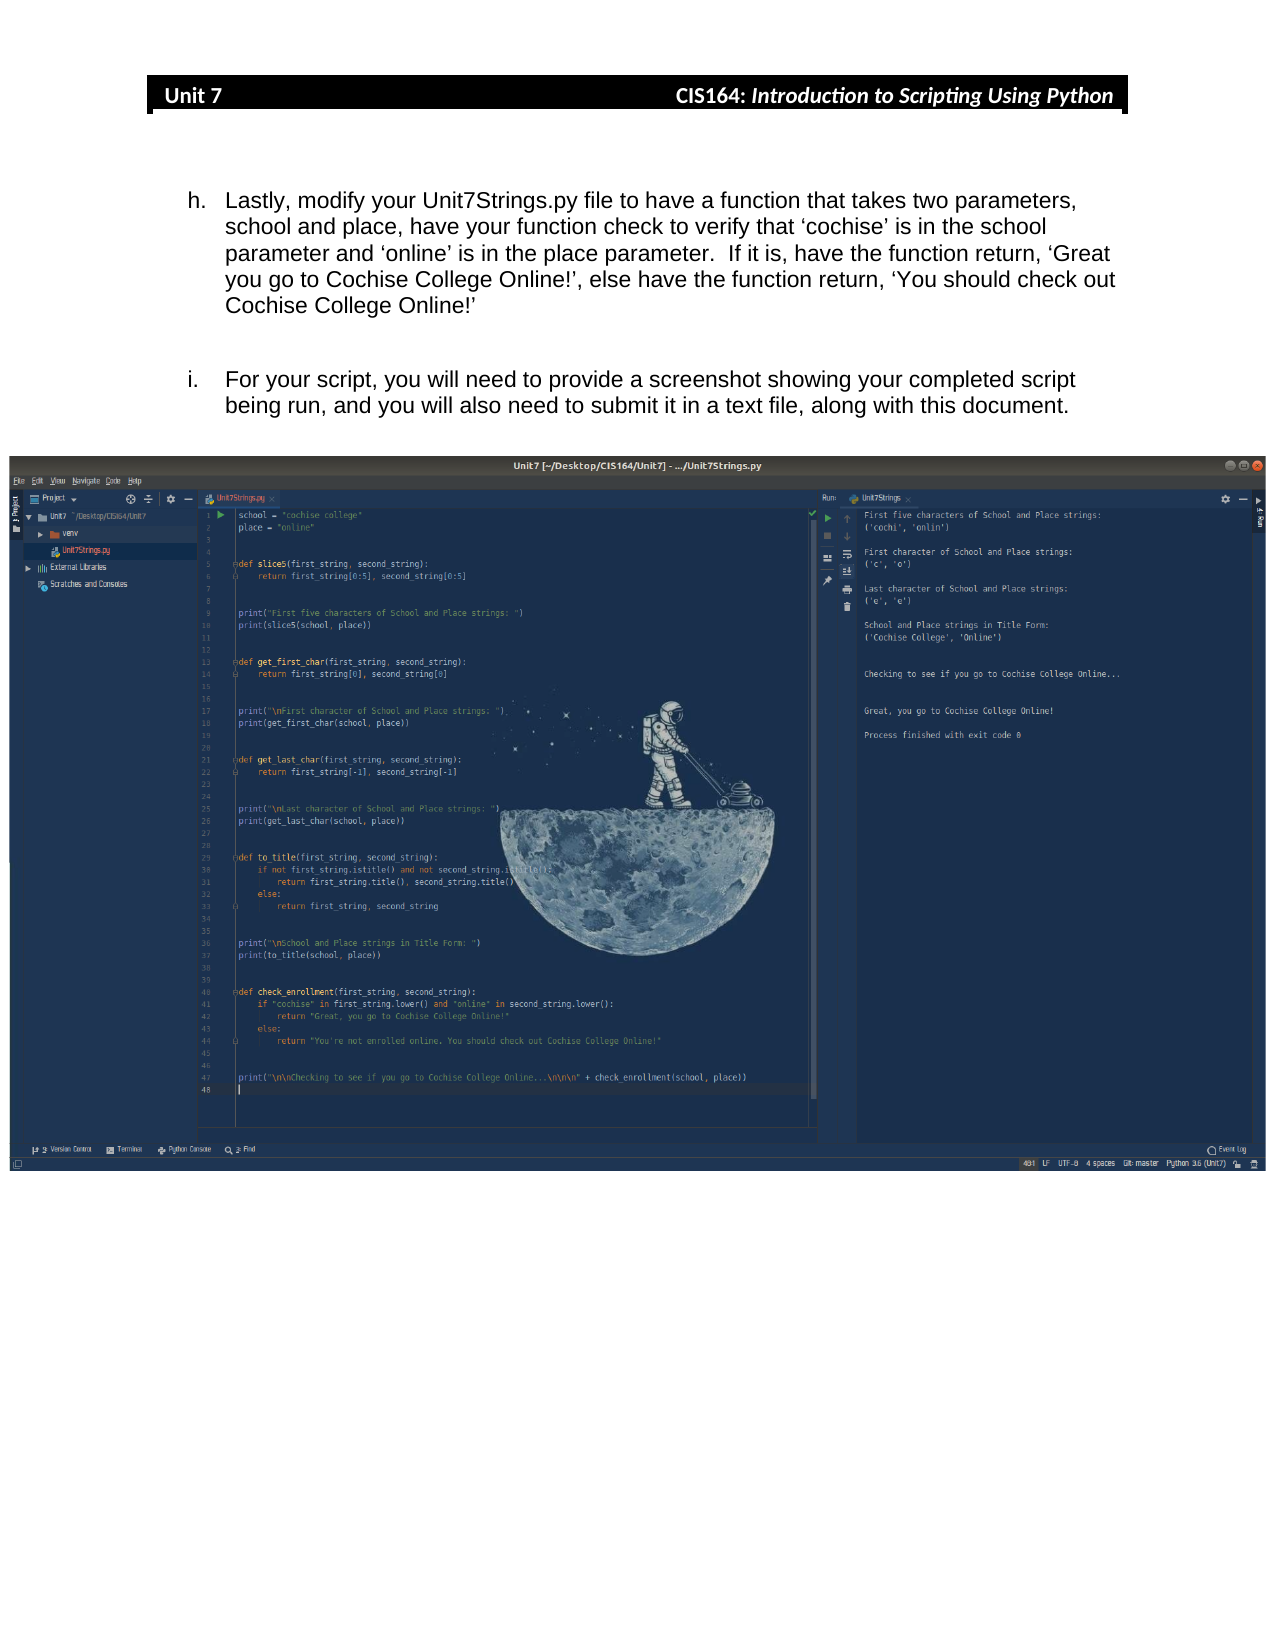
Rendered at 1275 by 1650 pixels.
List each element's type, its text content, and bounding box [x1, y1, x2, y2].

list For your script, you will need to provide a screenshot showing your completed script being run, and you will also need to submit it in a text file, along with this document. [187, 366, 1125, 418]
picture [9, 456, 1266, 1171]
list Lastly, modify your Unit7Strings.py file to have a function that takes two parameters, school and place, have your function check to verify that ‘cochise’ is in the school parameter and ‘online’ is in the place parameter. If it is, have the function return, ‘Great you go to Cochise College Online!’, else have the function return, ‘You should check out Cochise College Online!’ [187, 187, 1125, 318]
